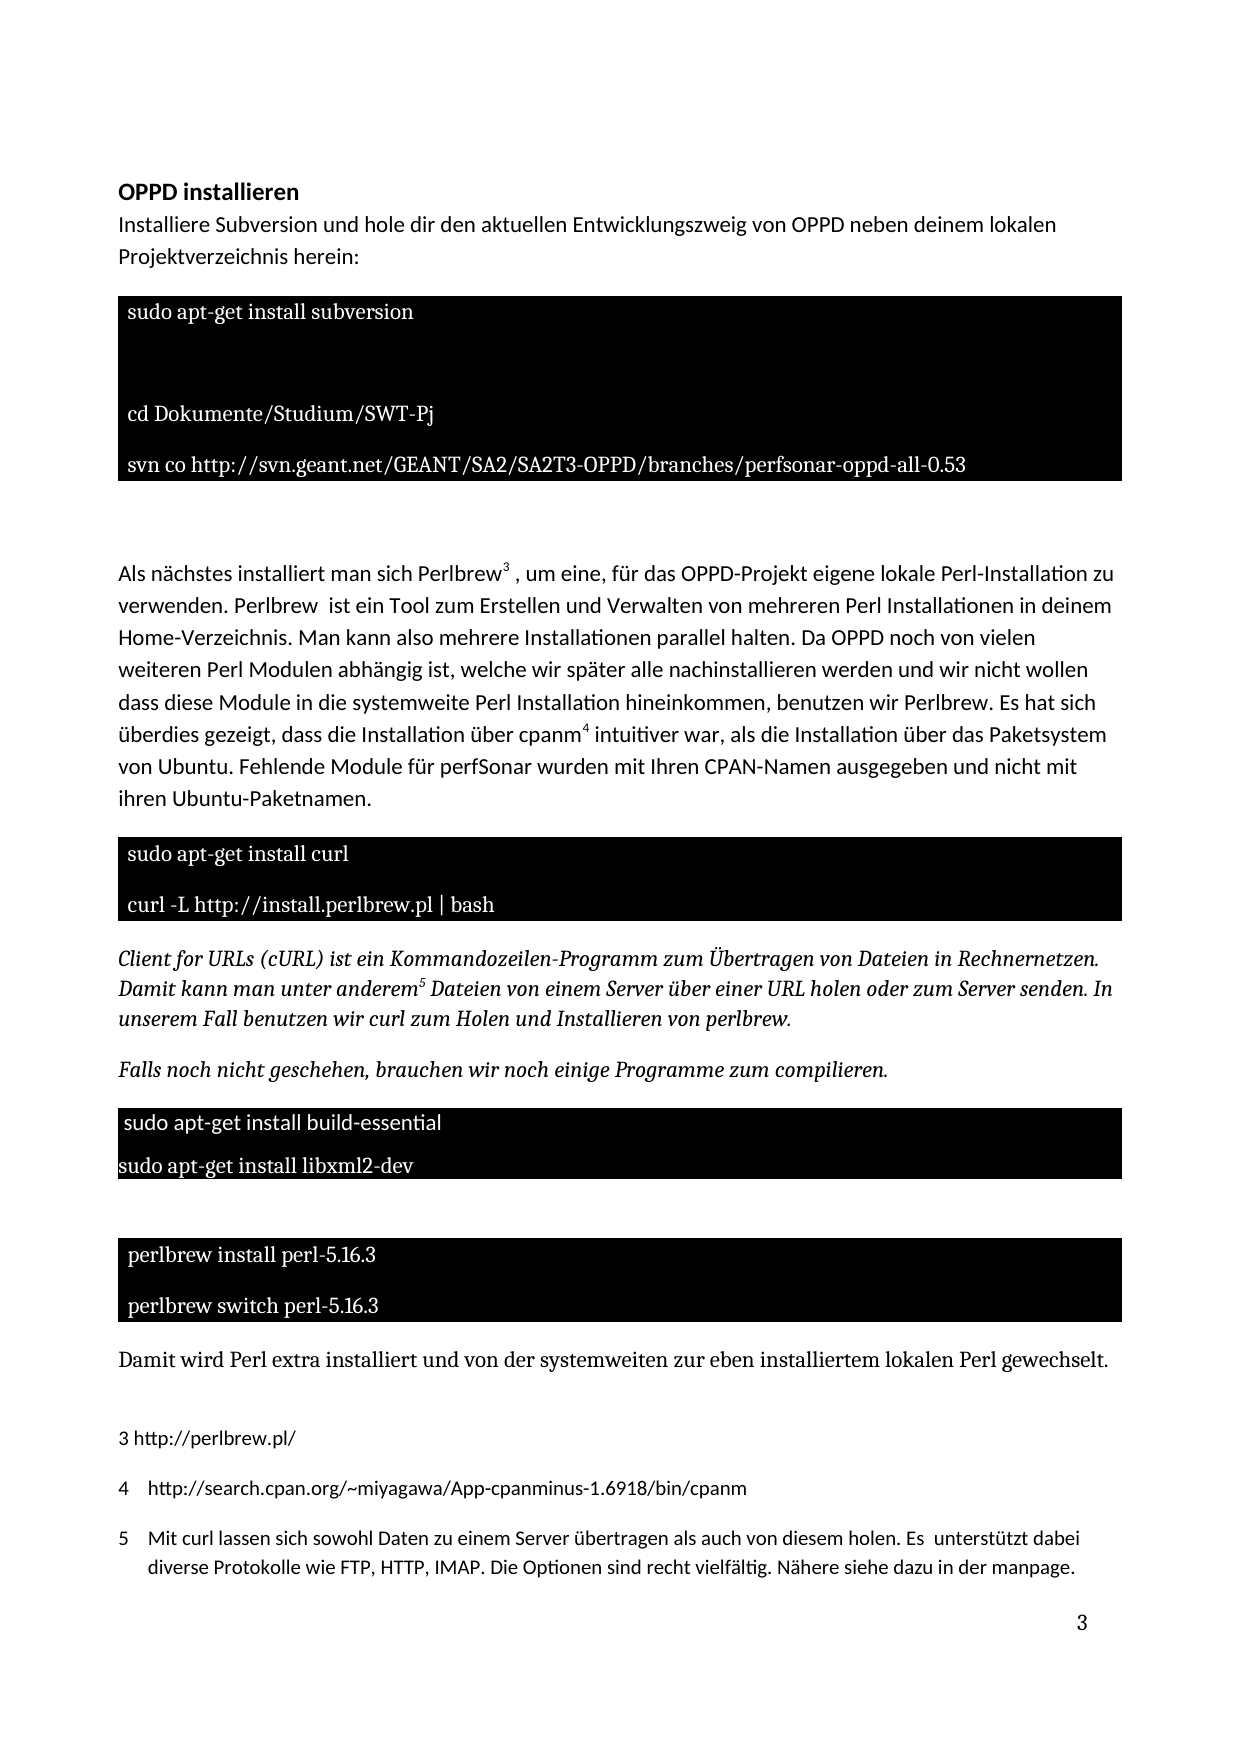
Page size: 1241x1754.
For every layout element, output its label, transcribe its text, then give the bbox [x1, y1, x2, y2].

text perlbrew switch perl-5.16.3 [119, 1289, 1121, 1321]
text curl -L http://install.perlbrew.pl | bash [119, 888, 1121, 920]
text OPPD installieren Installiere Subversion und hole dir den aktuellen Entwicklungszweig von OPPD neben deinem lokalen Projektverzeichnis herein: [118, 176, 1122, 271]
text Mit curl lassen sich sowohl Daten zu einem Server übertragen als auch von diesem holen. Es unterstützt dabei diverse Protokolle wie FTP, HTTP, IMAP. Die Optionen sind recht vielfältig. Nähere siehe dazu in der manpage. [118, 1525, 1122, 1580]
text sudo apt-get install build-essential [118, 1108, 1122, 1136]
text Als nächstes installiert man sich Perlbrew , um eine, für das OPPD-Projekt eigene lokale Perl-Installation zu verwenden. Perlbrew ist ein Tool zum Erstellen und Verwalten von mehreren Perl Installationen in deinem Home-Verzeichnis. Man kann also mehrere Installationen parallel halten. Da OPPD noch von vielen weiteren Perl Modulen abhängig ist, welche wir später alle nachinstallieren werden und wir nicht wollen dass diese Module in die systemweite Perl Installation hineinkommen, benutzen wir Perlbrew. Es hat sich überdies gezeigt, dass die Installation über cpanm intuitiver war, als die Installation über das Paketsystem von Ubuntu. Fehlende Module für perfSonar wurden mit Ihren CPAN-Namen ausgegeben und nicht mit ihren Ubuntu-Paketnamen. [118, 559, 1122, 812]
text perlbrew install perl-5.16.3 [119, 1239, 1121, 1268]
text cd Dokumente/Studium/SWT-Pj [119, 398, 1121, 427]
text http://search.cpan.org/~miyagawa/App-cpanminus-1.6918/bin/cpanm [118, 1475, 1122, 1501]
text sudo apt-get install curl [119, 838, 1121, 867]
text Client for URLs (cURL) ist ein Kommandozeilen-Programm zum Übertragen von Dateien in Rechnernetzen. Damit kann man unter anderem Dateien von einem Server über einer URL holen oder zum Server senden. In unserem Fall benutzen wir curl zum Holen und Installieren von perlbrew. [118, 946, 1122, 1032]
text sudo apt-get install subversion [119, 297, 1121, 325]
text Falls noch nicht geschehen, brauchen wir noch einige Programme zum compilieren. [118, 1057, 1122, 1083]
text svn co http://svn.geant.net/GEANT/SA2/SA2T3-OPPD/branches/perfsonar-oppd-all-0.53 [119, 449, 1121, 480]
text sudo apt-get install libxml2-dev [118, 1153, 1122, 1179]
text Damit wird Perl extra installiert und von der systemweiten zur eben installiertem lokalen Perl gewechselt. [118, 1347, 1122, 1373]
text http://perlbrew.pl/ [118, 1425, 1122, 1451]
